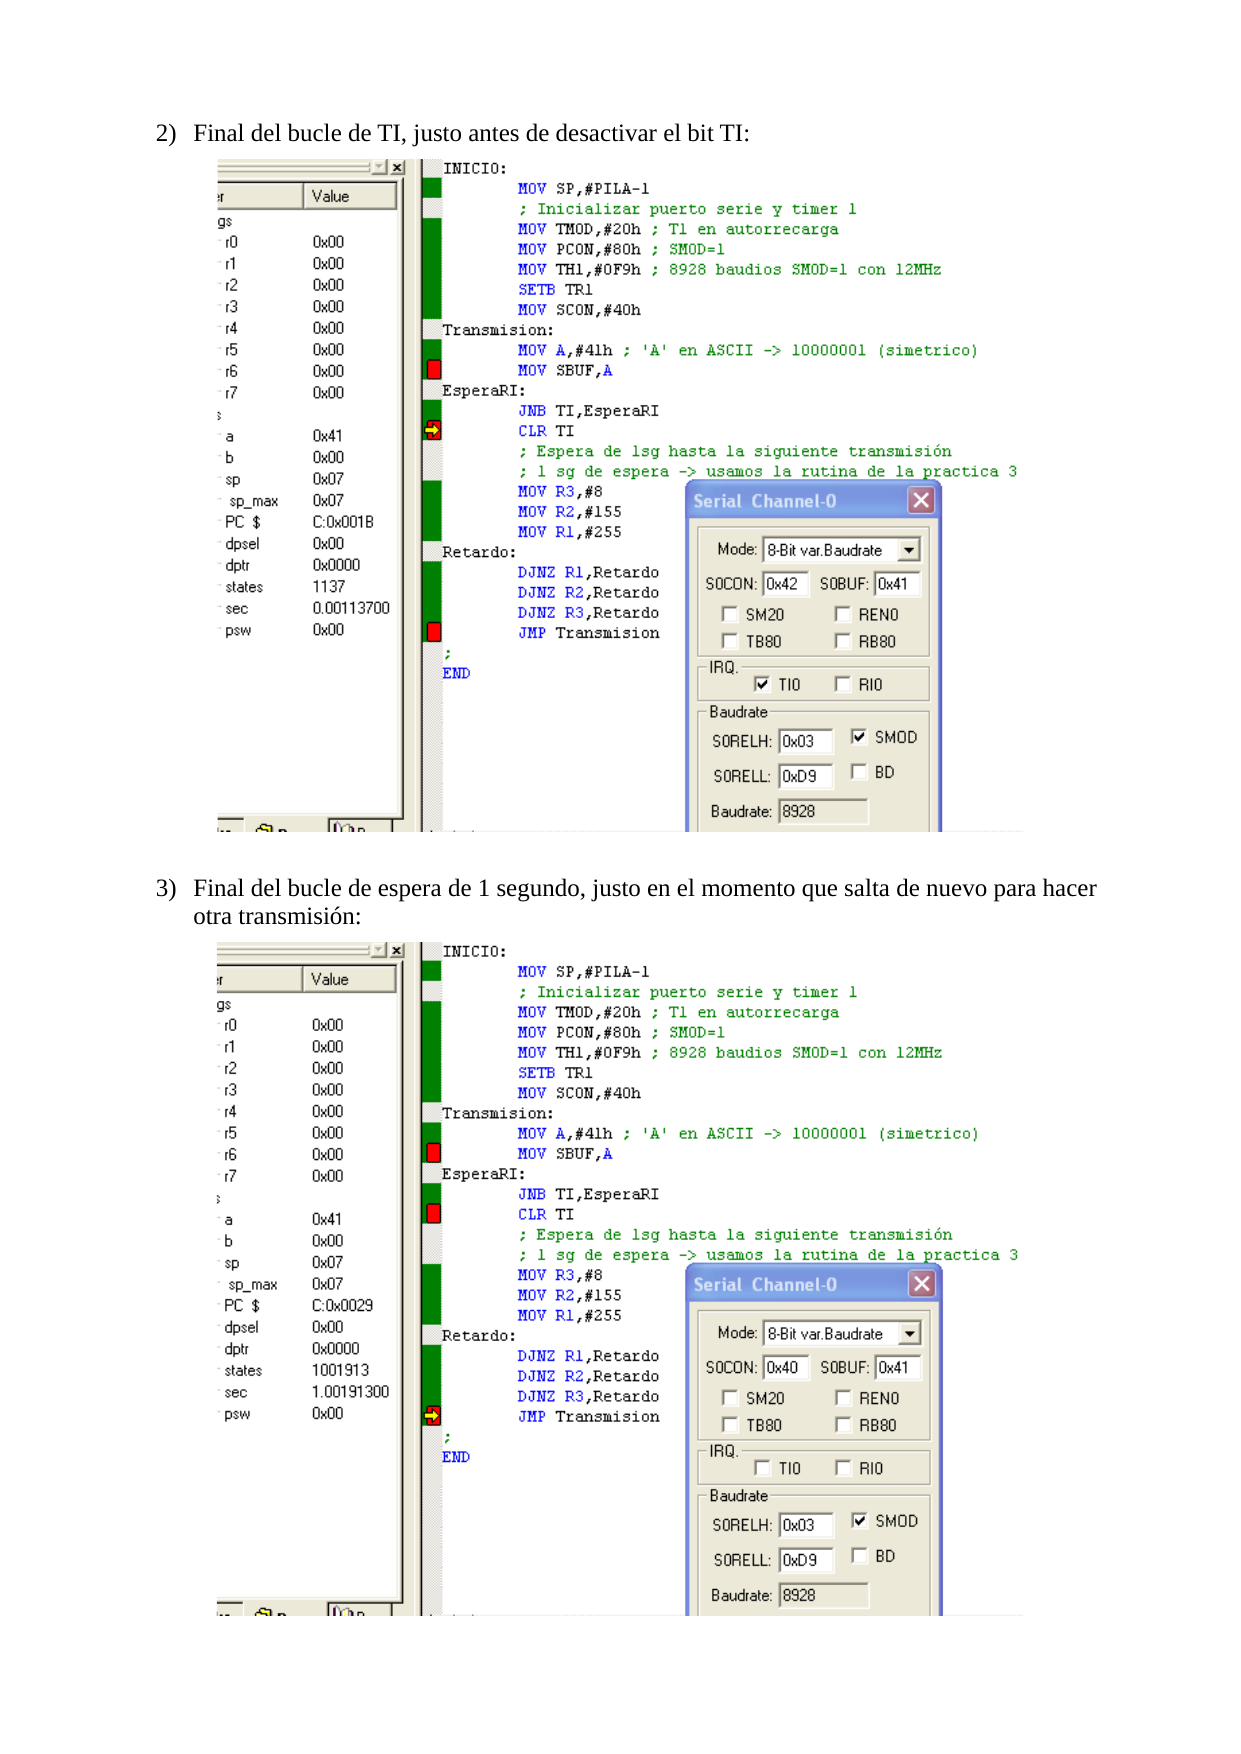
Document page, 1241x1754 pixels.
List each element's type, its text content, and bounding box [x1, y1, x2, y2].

picture [216, 942, 1024, 1616]
list Final del bucle de TI, justo antes de desactivar el bit TI: [156, 118, 1122, 147]
picture [217, 159, 1023, 832]
list Final del bucle de espera de 1 segundo, justo en el momento que salta de nuevo para hacer otra transmisión: [156, 873, 1122, 930]
